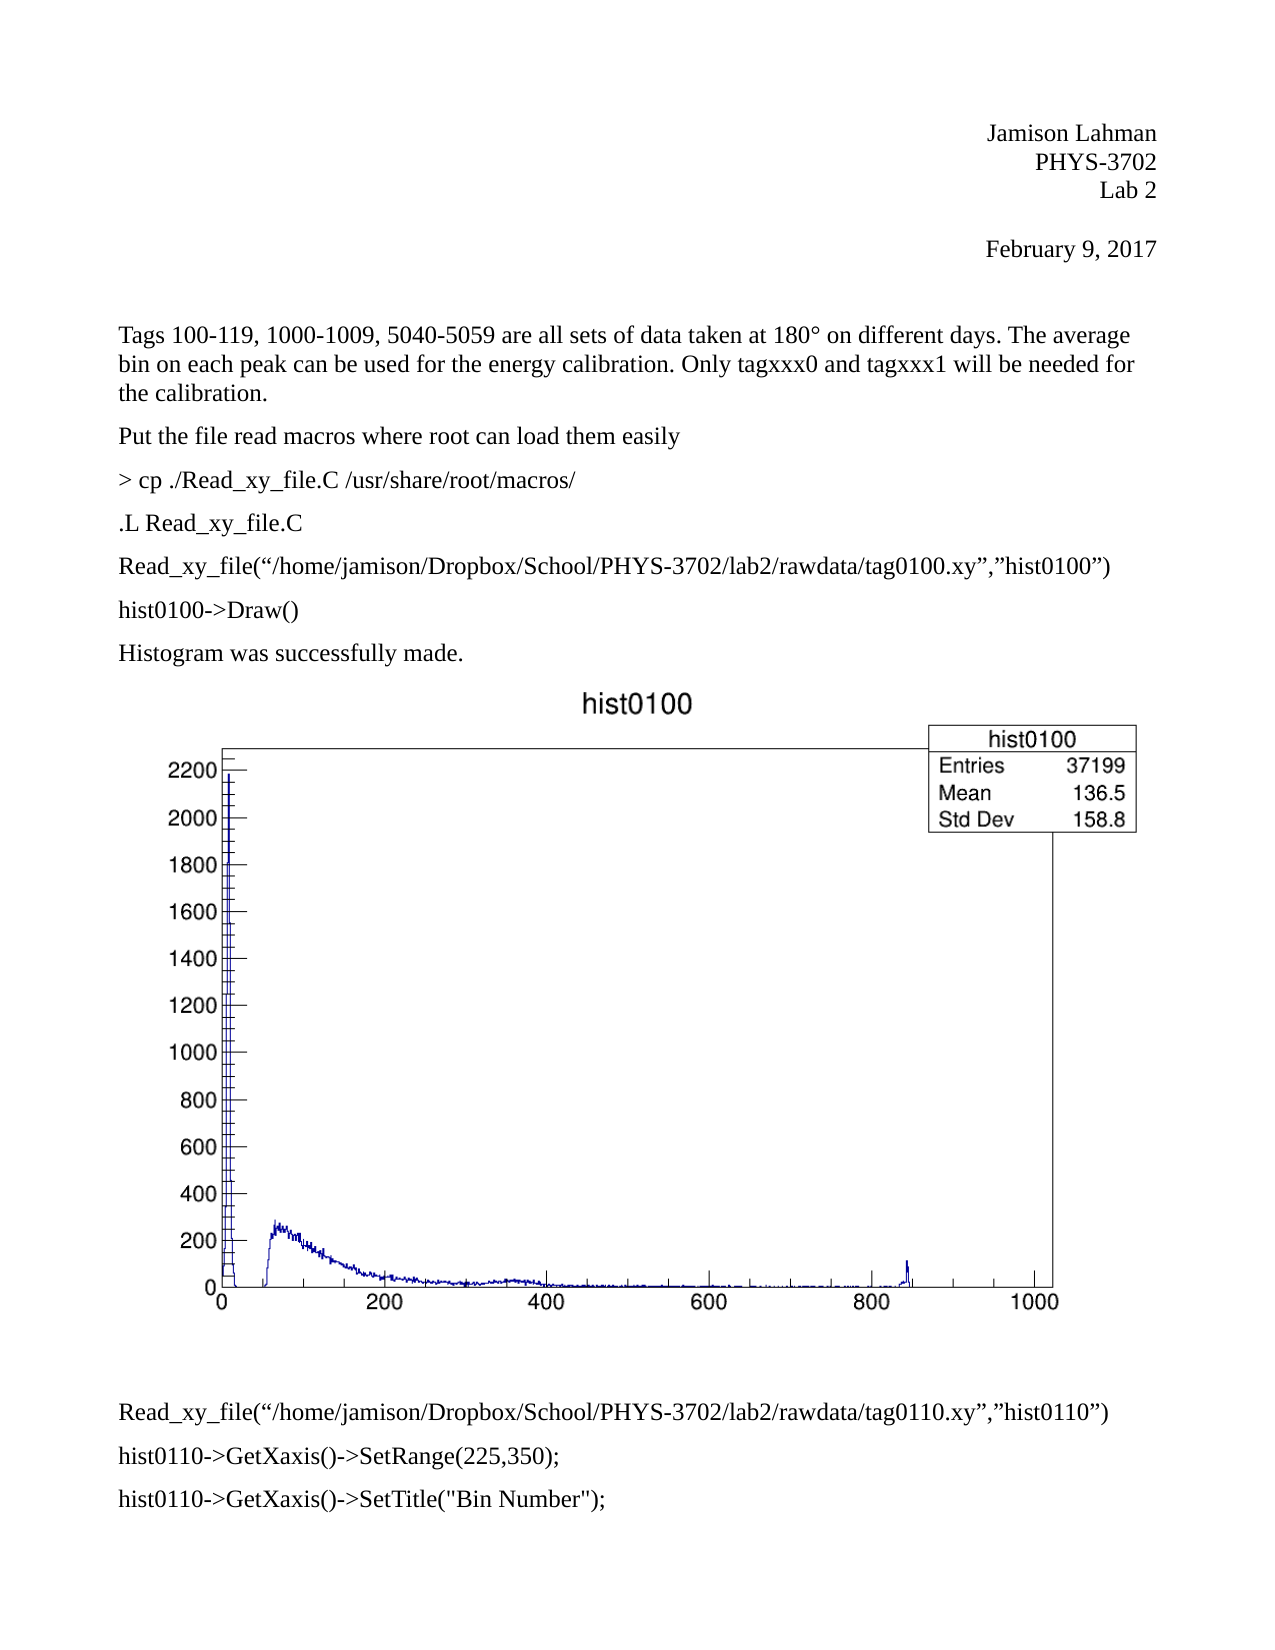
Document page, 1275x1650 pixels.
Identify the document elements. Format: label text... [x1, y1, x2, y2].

text February 9, 2017 [118, 234, 1157, 263]
text Histogram was successfully made. [118, 638, 1157, 667]
text Read_xy_file(“/home/jamison/Dropbox/School/PHYS-3702/lab2/rawdata/tag0110.xy”,”hist0110”) [118, 1397, 1157, 1426]
text Put the file read macros where root can load them easily [118, 421, 1157, 450]
text hist0110->GetXaxis()->SetTitle("Bin Number"); [118, 1484, 1157, 1513]
text hist0100->Draw() [118, 595, 1157, 623]
text Read_xy_file(“/home/jamison/Dropbox/School/PHYS-3702/lab2/rawdata/tag0100.xy”,”hist0100”) [118, 551, 1157, 580]
text hist0110->GetXaxis()->SetRange(225,350); [118, 1441, 1157, 1469]
text > cp ./Read_xy_file.C /usr/share/root/macros/ [118, 465, 1157, 493]
text .L Read_xy_file.C [118, 508, 1157, 537]
picture [118, 681, 1157, 1355]
text Tags 100-119, 1000-1009, 5040-5059 are all sets of data taken at 180° on different days. The average bin on each peak can be used for the energy calibration. Only tagxxx0 and tagxxx1 will be needed for the calibration. [118, 321, 1157, 407]
